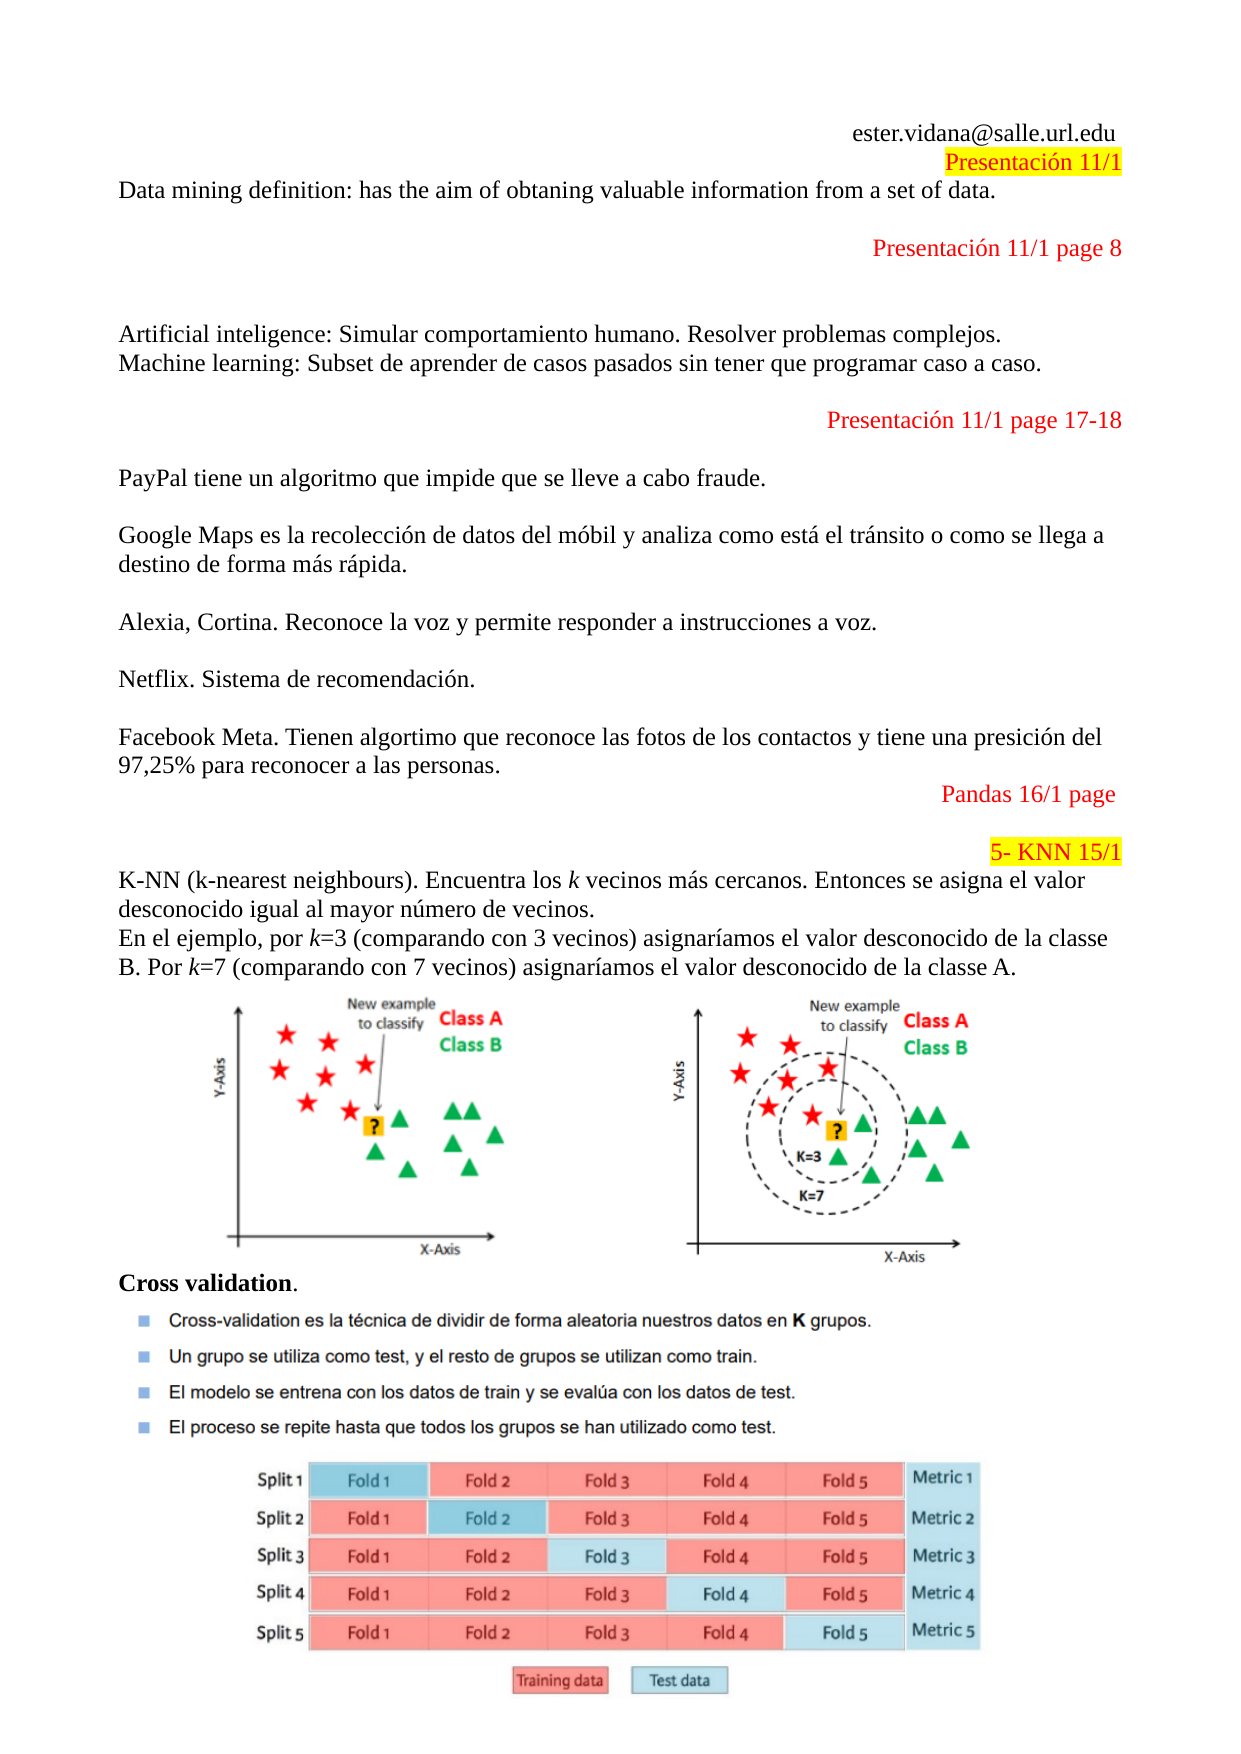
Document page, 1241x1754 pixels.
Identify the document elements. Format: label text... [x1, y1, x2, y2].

text Presentación 11/1 [118, 147, 1122, 176]
text Cross validation. [118, 1268, 1122, 1297]
text ester.vidana@salle.url.edu [118, 118, 1122, 147]
text Google Maps es la recolección de datos del móbil y analiza como está el tránsito o como se llega a destino de forma más rápida. [118, 521, 1122, 578]
text Alexia, Cortina. Reconoce la voz y permite responder a instrucciones a voz. [118, 607, 1122, 636]
picture [660, 994, 977, 1268]
text Facebook Meta. Tienen algortimo que reconoce las fotos de los contactos y tiene una presición del 97,25% para reconocer a las personas. [118, 722, 1122, 779]
text 5- KNN 15/1 [118, 837, 1122, 866]
text Pandas 16/1 page [118, 779, 1122, 808]
picture [133, 1303, 993, 1699]
text En el ejemplo, por k=3 (comparando con 3 vecinos) asignaríamos el valor desconocido de la classe B. Por k=7 (comparando con 7 vecinos) asignaríamos el valor desconocido de la classe A. [118, 923, 1122, 981]
text Machine learning: Subset de aprender de casos pasados sin tener que programar caso a caso. [118, 348, 1122, 377]
text Presentación 11/1 page 8 [118, 233, 1122, 262]
text Presentación 11/1 page 17-18 [118, 406, 1122, 434]
picture [208, 996, 532, 1262]
text Data mining definition: has the aim of obtaning valuable information from a set of data. [118, 176, 1122, 204]
text PayPal tiene un algoritmo que impide que se lleve a cabo fraude. [118, 463, 1122, 492]
text Artificial inteligence: Simular comportamiento humano. Resolver problemas complejos. [118, 319, 1122, 348]
text K-NN (k-nearest neighbours). Encuentra los k vecinos más cercanos. Entonces se asigna el valor desconocido igual al mayor número de vecinos. [118, 866, 1122, 923]
text Netflix. Sistema de recomendación. [118, 664, 1122, 693]
